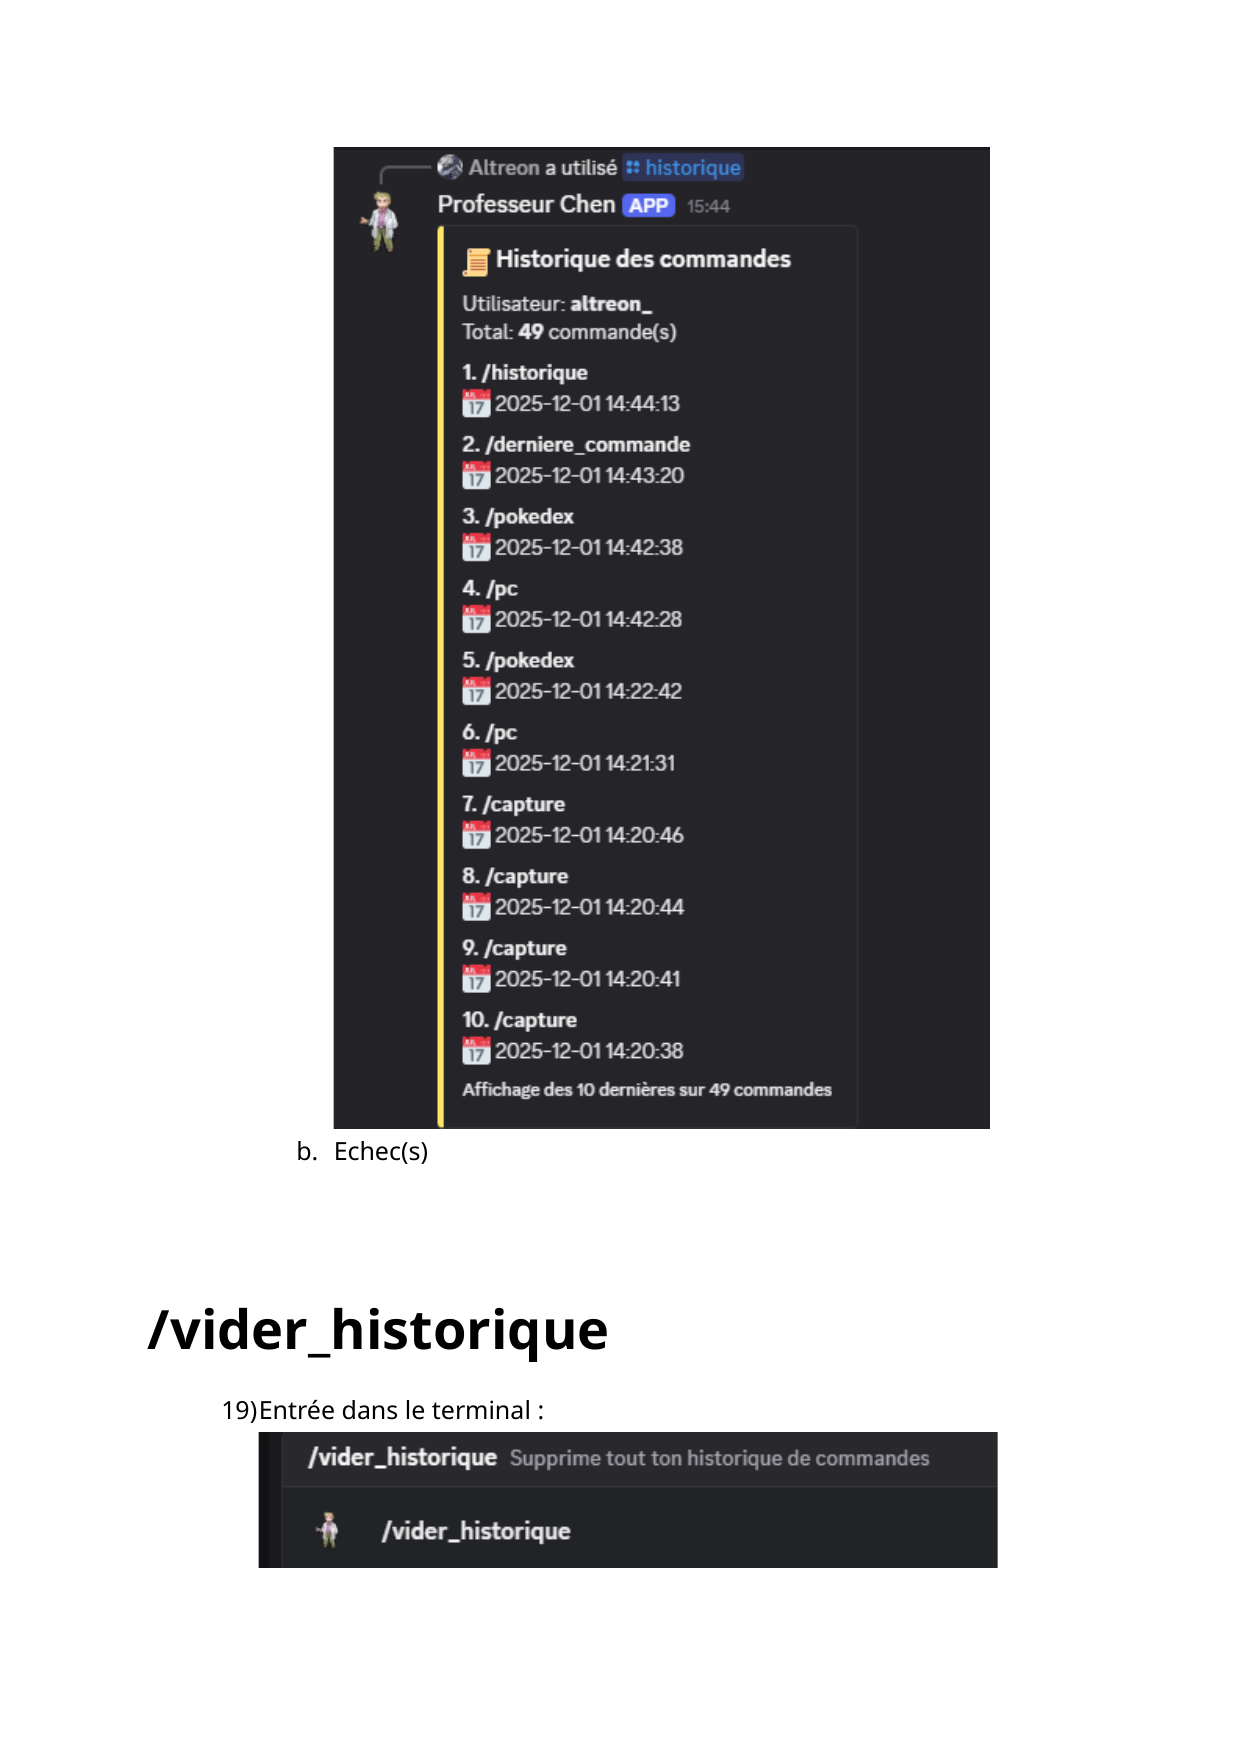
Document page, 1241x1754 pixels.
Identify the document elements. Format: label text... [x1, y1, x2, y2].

text /vider_historique [148, 1291, 1093, 1365]
list Echec(s) [296, 1134, 1093, 1168]
list Entrée dans le terminal : [221, 1393, 1093, 1427]
